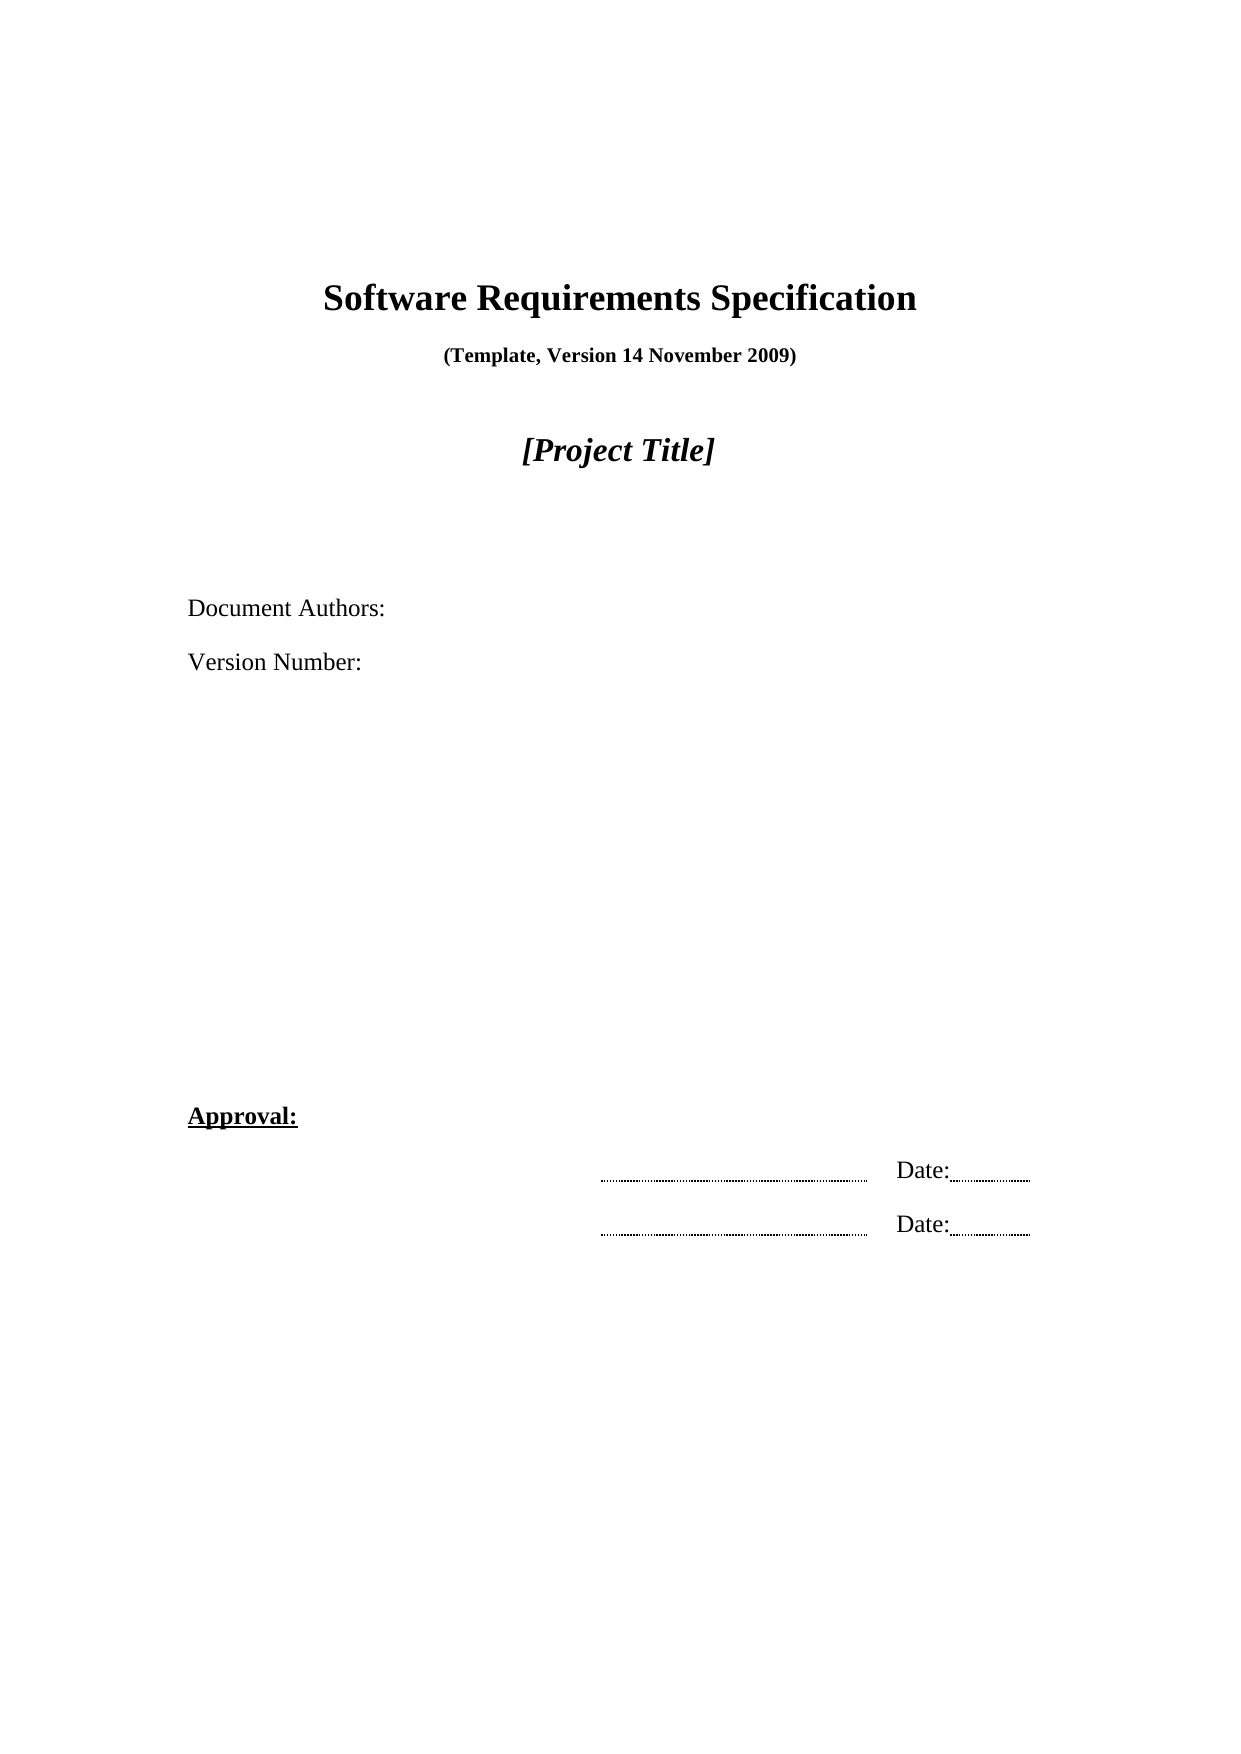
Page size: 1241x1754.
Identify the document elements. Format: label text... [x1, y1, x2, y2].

text Document Authors: [187, 593, 1053, 622]
text Date: [187, 1209, 1053, 1238]
text Approval: [187, 1101, 1053, 1130]
text Software Requirements Specification [187, 275, 1053, 318]
text (Template, Version 14 November 2009) [187, 343, 1053, 367]
text Version Number: [187, 647, 1053, 676]
text [Project Title] [187, 429, 1053, 468]
text Date: [187, 1155, 1053, 1184]
